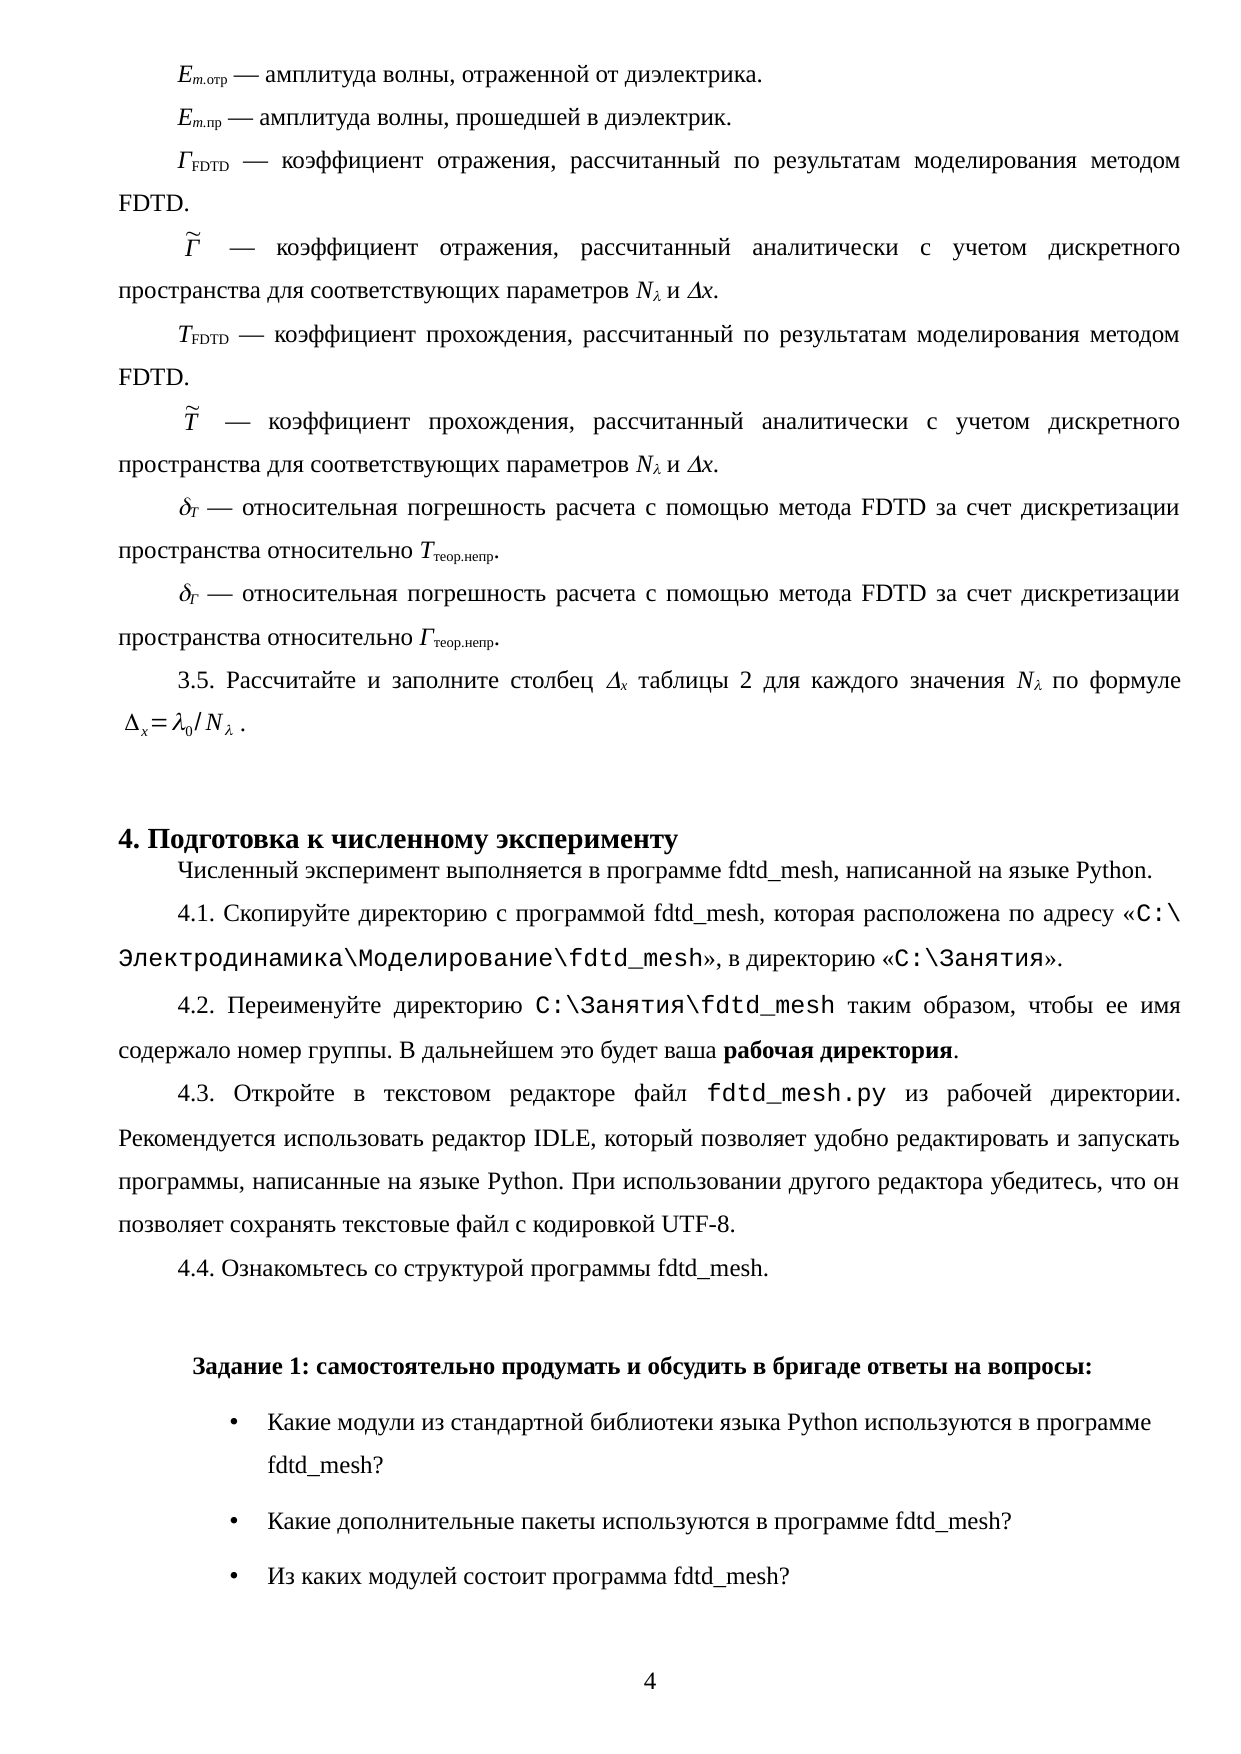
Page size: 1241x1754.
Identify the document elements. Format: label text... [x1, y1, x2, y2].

text Em.пр — амплитуда волны, прошедшей в диэлектрик. [118, 102, 1181, 131]
text Em.отр — амплитуда волны, отраженной от диэлектрика. [118, 59, 1181, 88]
text 4.4. Ознакомьтесь со структурой программы fdtd_mesh. [118, 1253, 1181, 1281]
text dT — относительная погрешность расчета с помощью метода FDTD за счет дискретизации пространства относительно Tтеор.непр. [118, 492, 1181, 564]
list Какие дополнительные пакеты используются в программе fdtd_mesh? [229, 1506, 1181, 1534]
text 4.3. Откройте в текстовом редакторе файл fdtd_mesh.py из рабочей директории. Рекомендуется использовать редактор IDLE, который позволяет удобно редактировать и запускать программы, написанные на языке Python. При использовании другого редактора убедитесь, что он позволяет сохранять текстовые файл с кодировкой UTF-8. [118, 1078, 1181, 1238]
text 3.5. Рассчитайте и заполните столбец Dx таблицы 2 для каждого значения Nl по формуле . [118, 665, 1181, 740]
subtitle 4. Подготовка к численному эксперименту [118, 823, 1181, 855]
text TFDTD — коэффициент прохождения, рассчитанный по результатам моделирования методом FDTD. [118, 319, 1181, 391]
text ГFDTD — коэффициент отражения, рассчитанный по результатам моделирования методом FDTD. [118, 145, 1181, 217]
text — коэффициент прохождения, рассчитанный аналитически с учетом дискретного пространства для соответствующих параметров Nl и Dx. [118, 405, 1181, 478]
text — коэффициент отражения, рассчитанный аналитически с учетом дискретного пространства для соответствующих параметров Nl и Dx. [118, 232, 1181, 304]
text Численный эксперимент выполняется в программе fdtd_mesh, написанной на языке Python. [118, 855, 1181, 884]
text Задание 1: самостоятельно продумать и обсудить в бригаде ответы на вопросы: [118, 1351, 1181, 1380]
text dГ — относительная погрешность расчета с помощью метода FDTD за счет дискретизации пространства относительно Гтеор.непр. [118, 578, 1181, 650]
text 4.2. Переименуйте директорию C:\Занятия\fdtd_mesh таким образом, чтобы ее имя содержало номер группы. В дальнейшем это будет ваша рабочая директория. [118, 990, 1181, 1064]
text 4.1. Скопируйте директорию с программой fdtd_mesh, которая расположена по адресу «C:\Электродинамика\Моделирование\fdtd_mesh», в директорию «C:\Занятия». [118, 898, 1181, 974]
list Из каких модулей состоит программа fdtd_mesh? [229, 1561, 1181, 1590]
list Какие модули из стандартной библиотеки языка Python используются в программе fdtd_mesh? [229, 1407, 1181, 1479]
